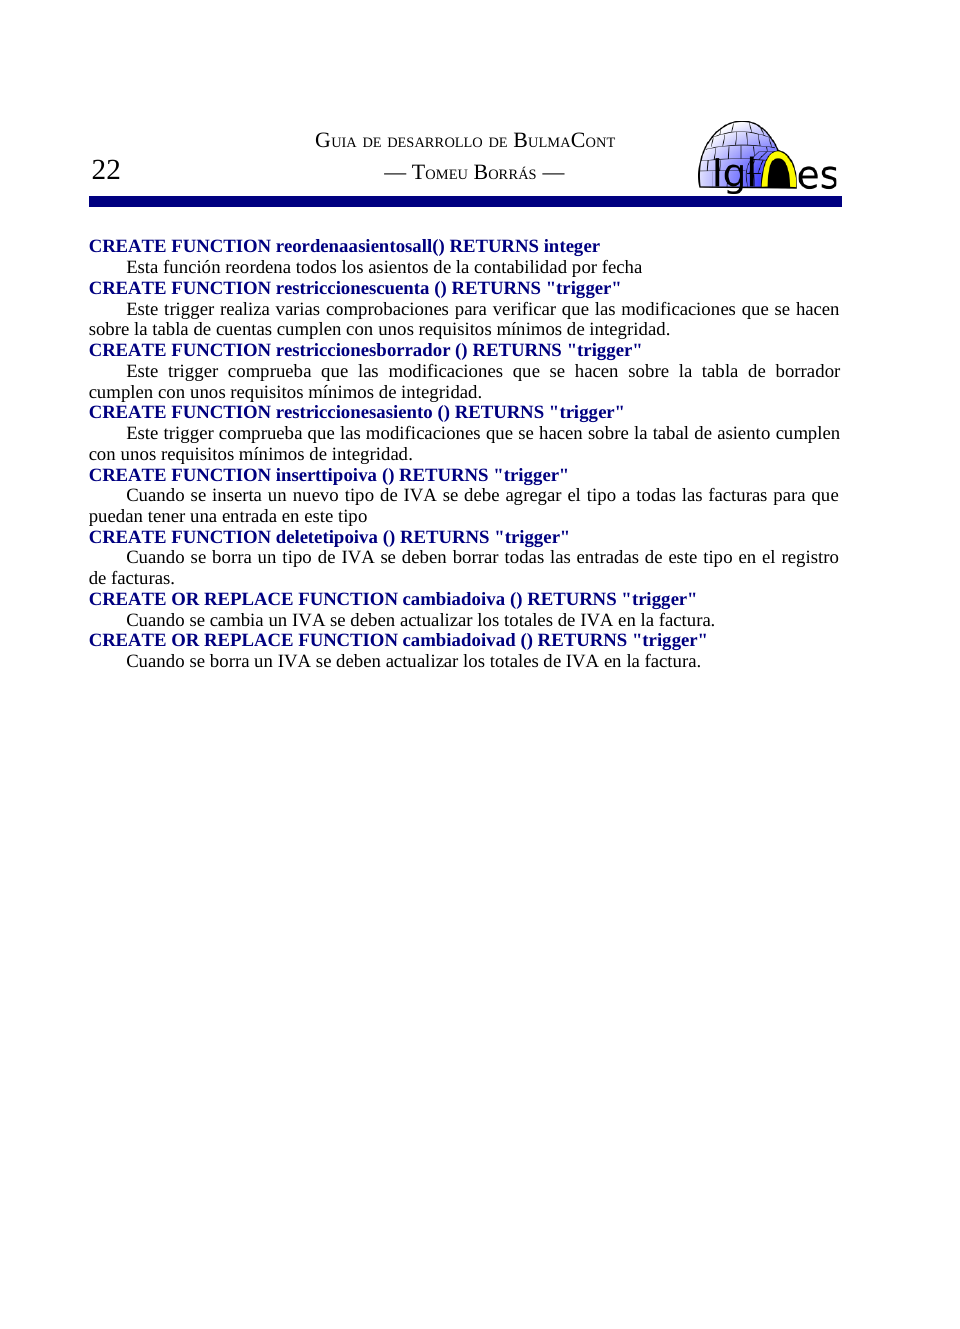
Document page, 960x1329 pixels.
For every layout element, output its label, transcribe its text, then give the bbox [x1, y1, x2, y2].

text CREATE OR REPLACE FUNCTION cambiadoiva () RETURNS "trigger" [88, 588, 842, 609]
text Esta función reordena todos los asientos de la contabilidad por fecha [88, 257, 842, 278]
picture [698, 121, 837, 194]
text CREATE FUNCTION restriccionescuenta () RETURNS "trigger" [88, 278, 842, 298]
text Cuando se borra un IVA se deben actualizar los totales de IVA en la factura. [88, 651, 842, 671]
text CREATE FUNCTION reordenaasientosall() RETURNS integer [88, 236, 842, 257]
text CREATE FUNCTION restriccionesborrador () RETURNS "trigger" [88, 340, 842, 361]
text Este trigger comprueba que las modificaciones que se hacen sobre la tabla de borrador cumplen con unos requisitos mínimos de integridad. [88, 361, 842, 402]
text Cuando se inserta un nuevo tipo de IVA se debe agregar el tipo a todas las facturas para que puedan tener una entrada en este tipo [88, 485, 842, 526]
text Este trigger comprueba que las modificaciones que se hacen sobre la tabal de asiento cumplen con unos requisitos mínimos de integridad. [88, 423, 842, 464]
text CREATE FUNCTION deletetipoiva () RETURNS "trigger" [88, 526, 842, 547]
text Este trigger realiza varias comprobaciones para verificar que las modificaciones que se hacen sobre la tabla de cuentas cumplen con unos requisitos mínimos de integridad. [88, 298, 842, 340]
text Cuando se cambia un IVA se deben actualizar los totales de IVA en la factura. [88, 609, 842, 630]
text CREATE FUNCTION restriccionesasiento () RETURNS "trigger" [88, 402, 842, 423]
text CREATE OR REPLACE FUNCTION cambiadoivad () RETURNS "trigger" [88, 630, 842, 651]
text Cuando se borra un tipo de IVA se deben borrar todas las entradas de este tipo en el registro de facturas. [88, 547, 842, 588]
text CREATE FUNCTION inserttipoiva () RETURNS "trigger" [88, 464, 842, 485]
